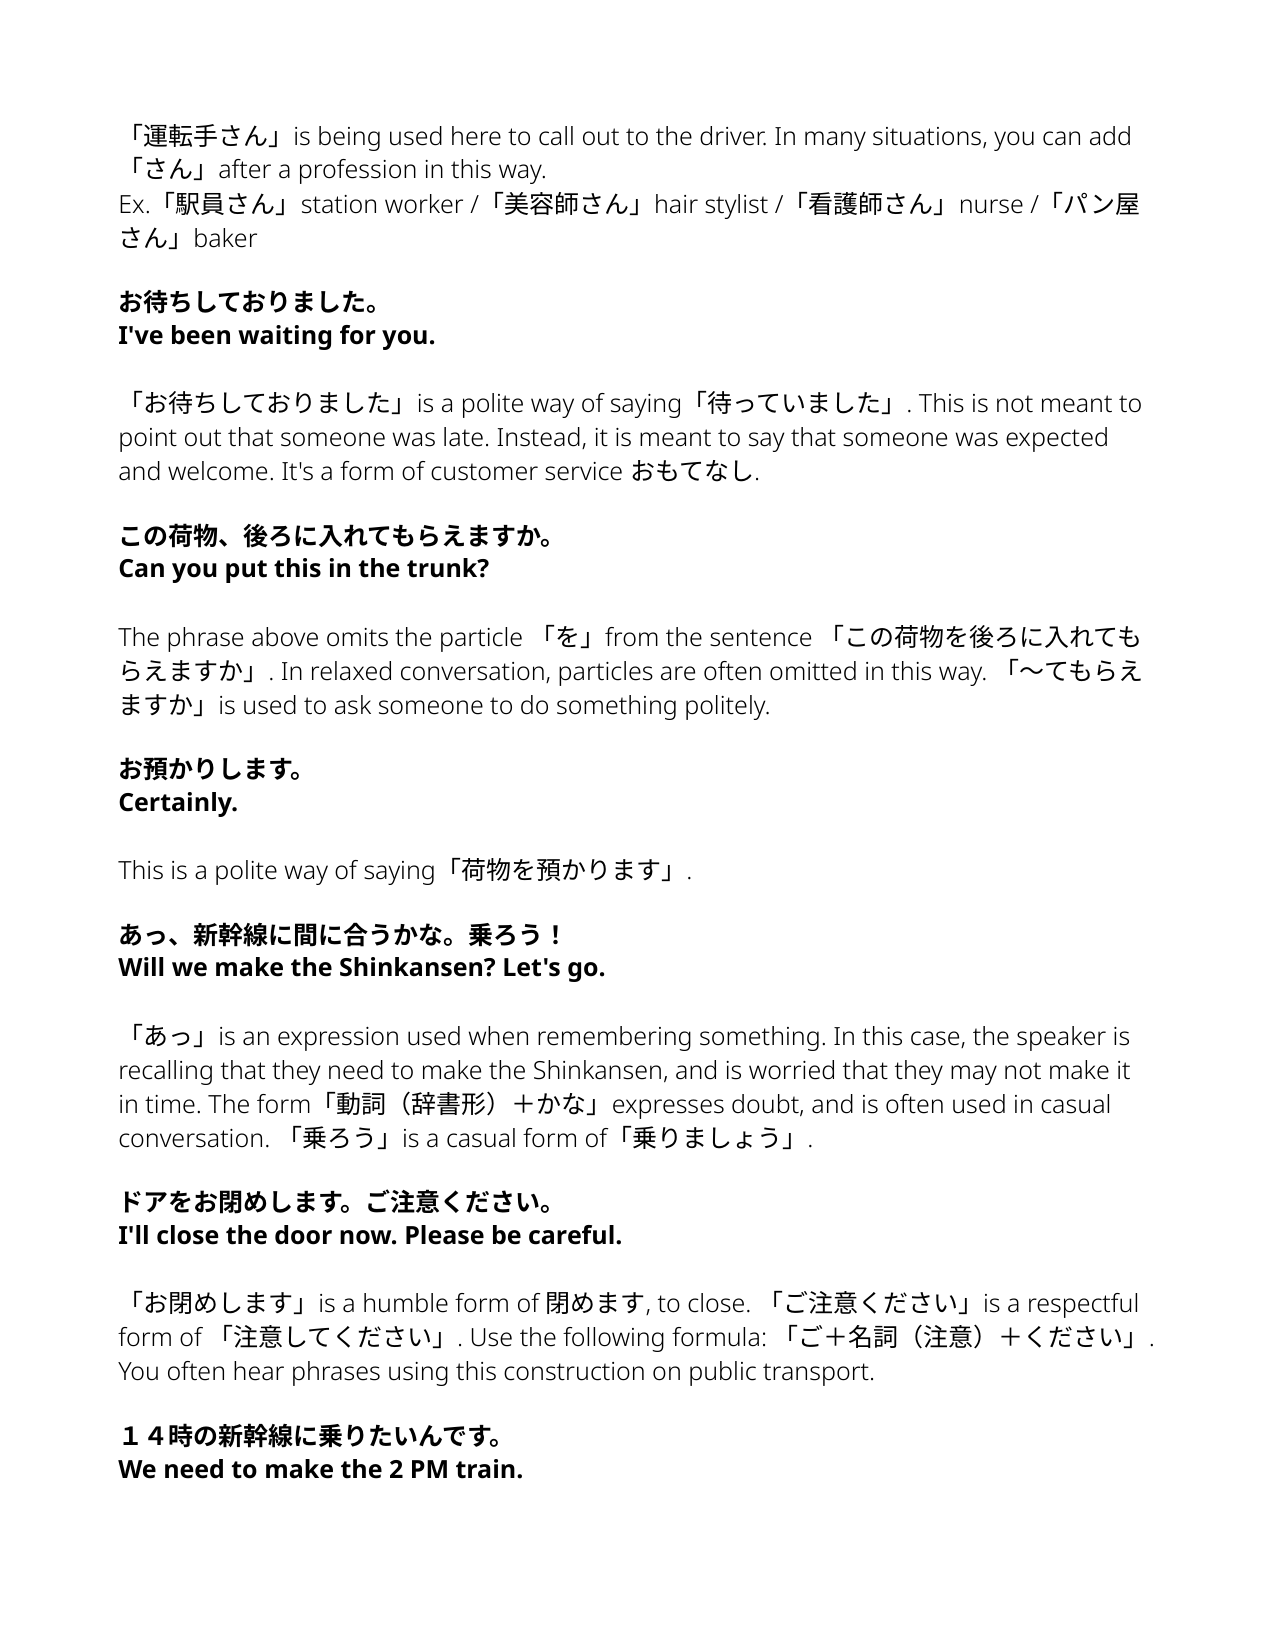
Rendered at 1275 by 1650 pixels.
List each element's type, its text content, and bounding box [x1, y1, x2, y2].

text 「お待ちしておりました」is a polite way of saying「待っていました」. This is not meant to point out that someone was late. Instead, it is meant to say that someone was expected and welcome. It's a form of customer service おもてなし. [118, 386, 1157, 488]
text あっ、新幹線に間に合うかな。乗ろう！ [118, 921, 1157, 950]
text We need to make the 2 PM train. [118, 1451, 1157, 1485]
text この荷物、後ろに入れてもらえますか。 [118, 522, 1157, 551]
text Will we make the Shinkansen? Let's go. [118, 950, 1157, 984]
text ドアをお閉めします。ご注意ください。 [118, 1188, 1157, 1218]
text I've been waiting for you. [118, 318, 1157, 352]
text 「お閉めします」is a humble form of 閉めます, to close. 「ご注意ください」is a respectful form of 「注意してください」. Use the following formula: 「ご＋名詞（注意）＋ください」. You often hear phrases using this construction on public transport. [118, 1286, 1157, 1388]
text I'll close the door now. Please be careful. [118, 1218, 1157, 1252]
text Certainly. [118, 785, 1157, 819]
text Ex.「駅員さん」station worker /「美容師さん」hair stylist /「看護師さん」nurse /「パン屋さん」baker [118, 186, 1157, 254]
text 「運転手さん」is being used here to call out to the driver. In many situations, you can add 「さん」after a profession in this way. [118, 118, 1157, 186]
text 「あっ」is an expression used when remembering something. In this case, the speaker is recalling that they need to make the Shinkansen, and is worried that they may not make it in time. The form「動詞（辞書形）＋かな」expresses doubt, and is often used in casual conversation. 「乗ろう」is a casual form of「乗りましょう」. [118, 1018, 1157, 1154]
text お待ちしておりました。 [118, 288, 1157, 318]
text １４時の新幹線に乗りたいんです。 [118, 1422, 1157, 1451]
text Can you put this in the trunk? [118, 551, 1157, 585]
text The phrase above omits the particle 「を」from the sentence 「この荷物を後ろに入れてもらえますか」. In relaxed conversation, particles are often omitted in this way. 「～てもらえますか」is used to ask someone to do something politely. [118, 619, 1157, 721]
text お預かりします。 [118, 756, 1157, 785]
text This is a polite way of saying「荷物を預かります」. [118, 853, 1157, 887]
